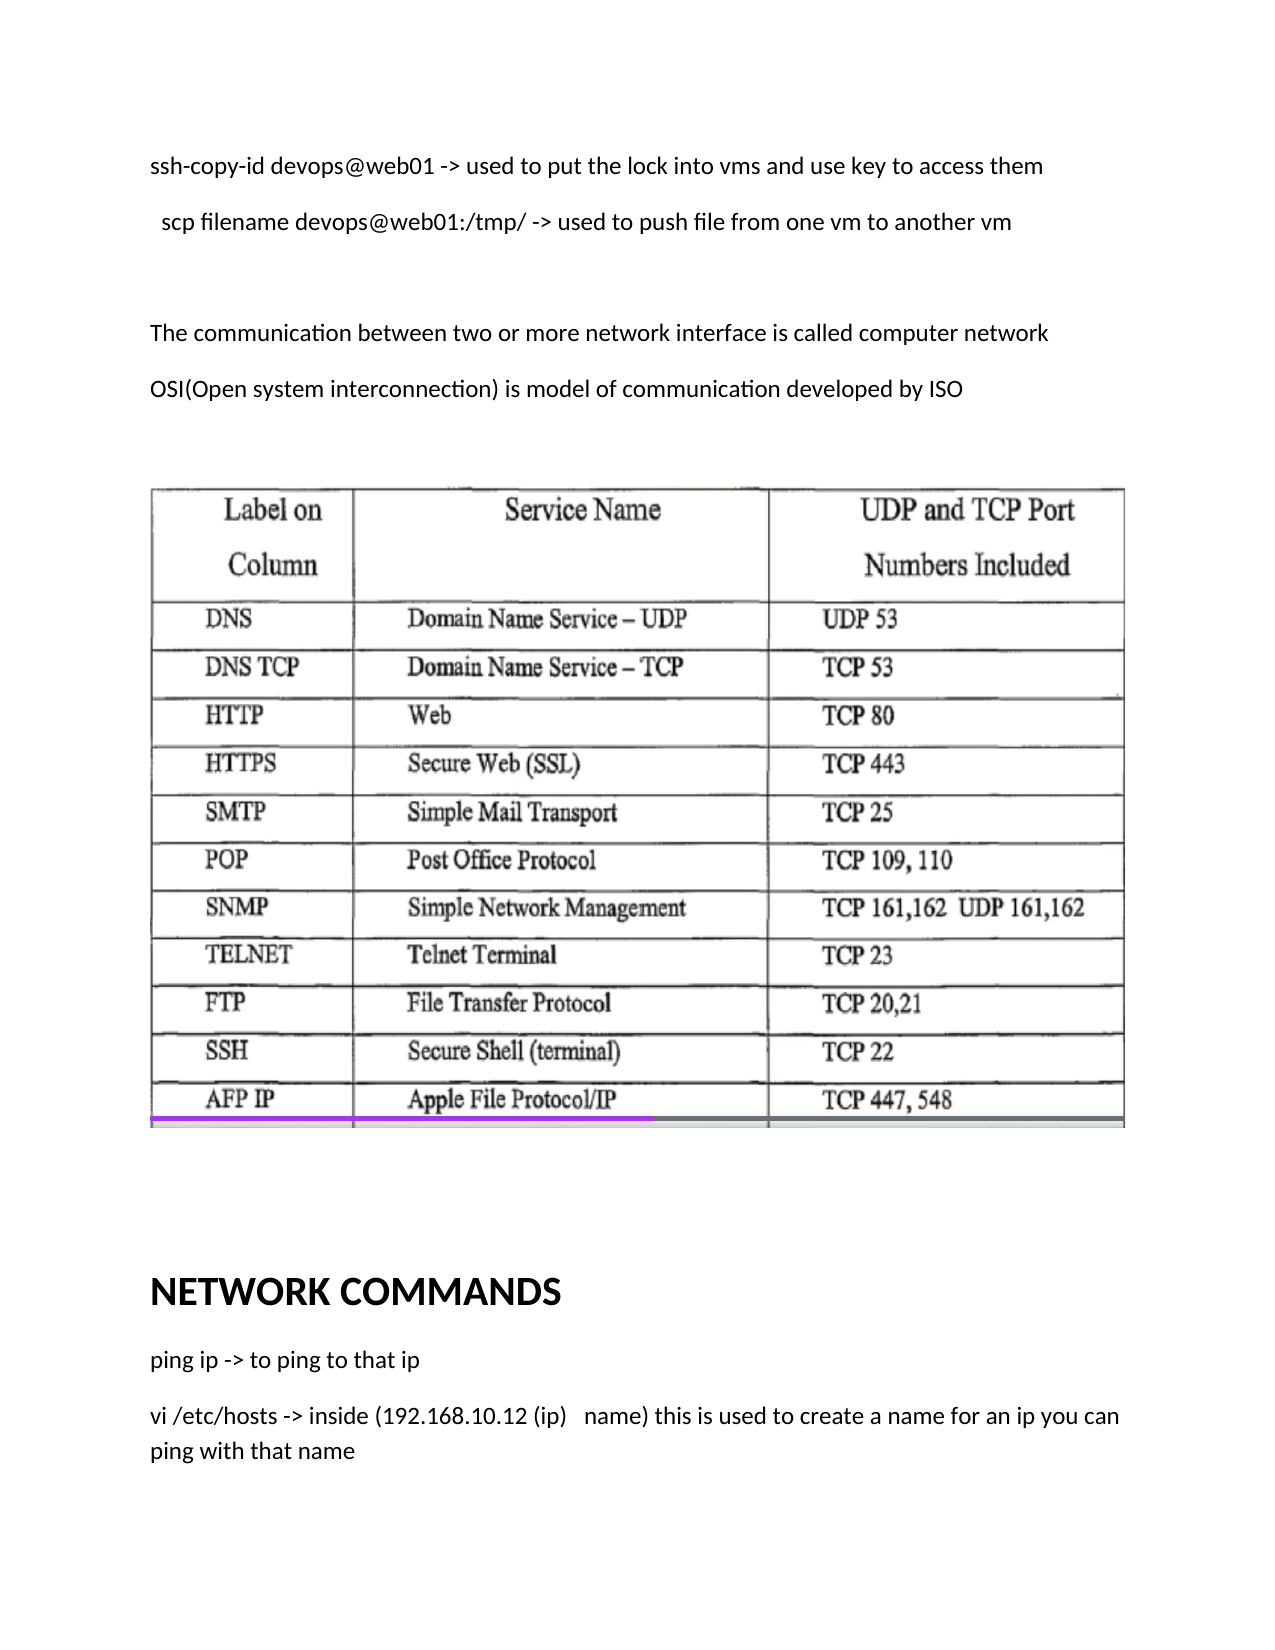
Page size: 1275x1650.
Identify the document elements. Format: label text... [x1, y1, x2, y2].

text vi /etc/hosts -> inside (192.168.10.12 (ip) name) this is used to create a name for an ip you can ping with that name [150, 1400, 1125, 1466]
text ssh-copy-id devops@web01 -> used to put the lock into vms and use key to access them [150, 150, 1125, 181]
text scp filename devops@web01:/tmp/ -> used to push file from one vm to another vm [150, 206, 1125, 236]
text ping ip -> to ping to that ip [150, 1344, 1125, 1375]
text NETWORK COMMANDS [150, 1265, 1125, 1316]
picture [150, 485, 1125, 1128]
text The communication between two or more network interface is called computer network [150, 317, 1125, 348]
text OSI(Open system interconnection) is model of communication developed by ISO [150, 373, 1125, 404]
